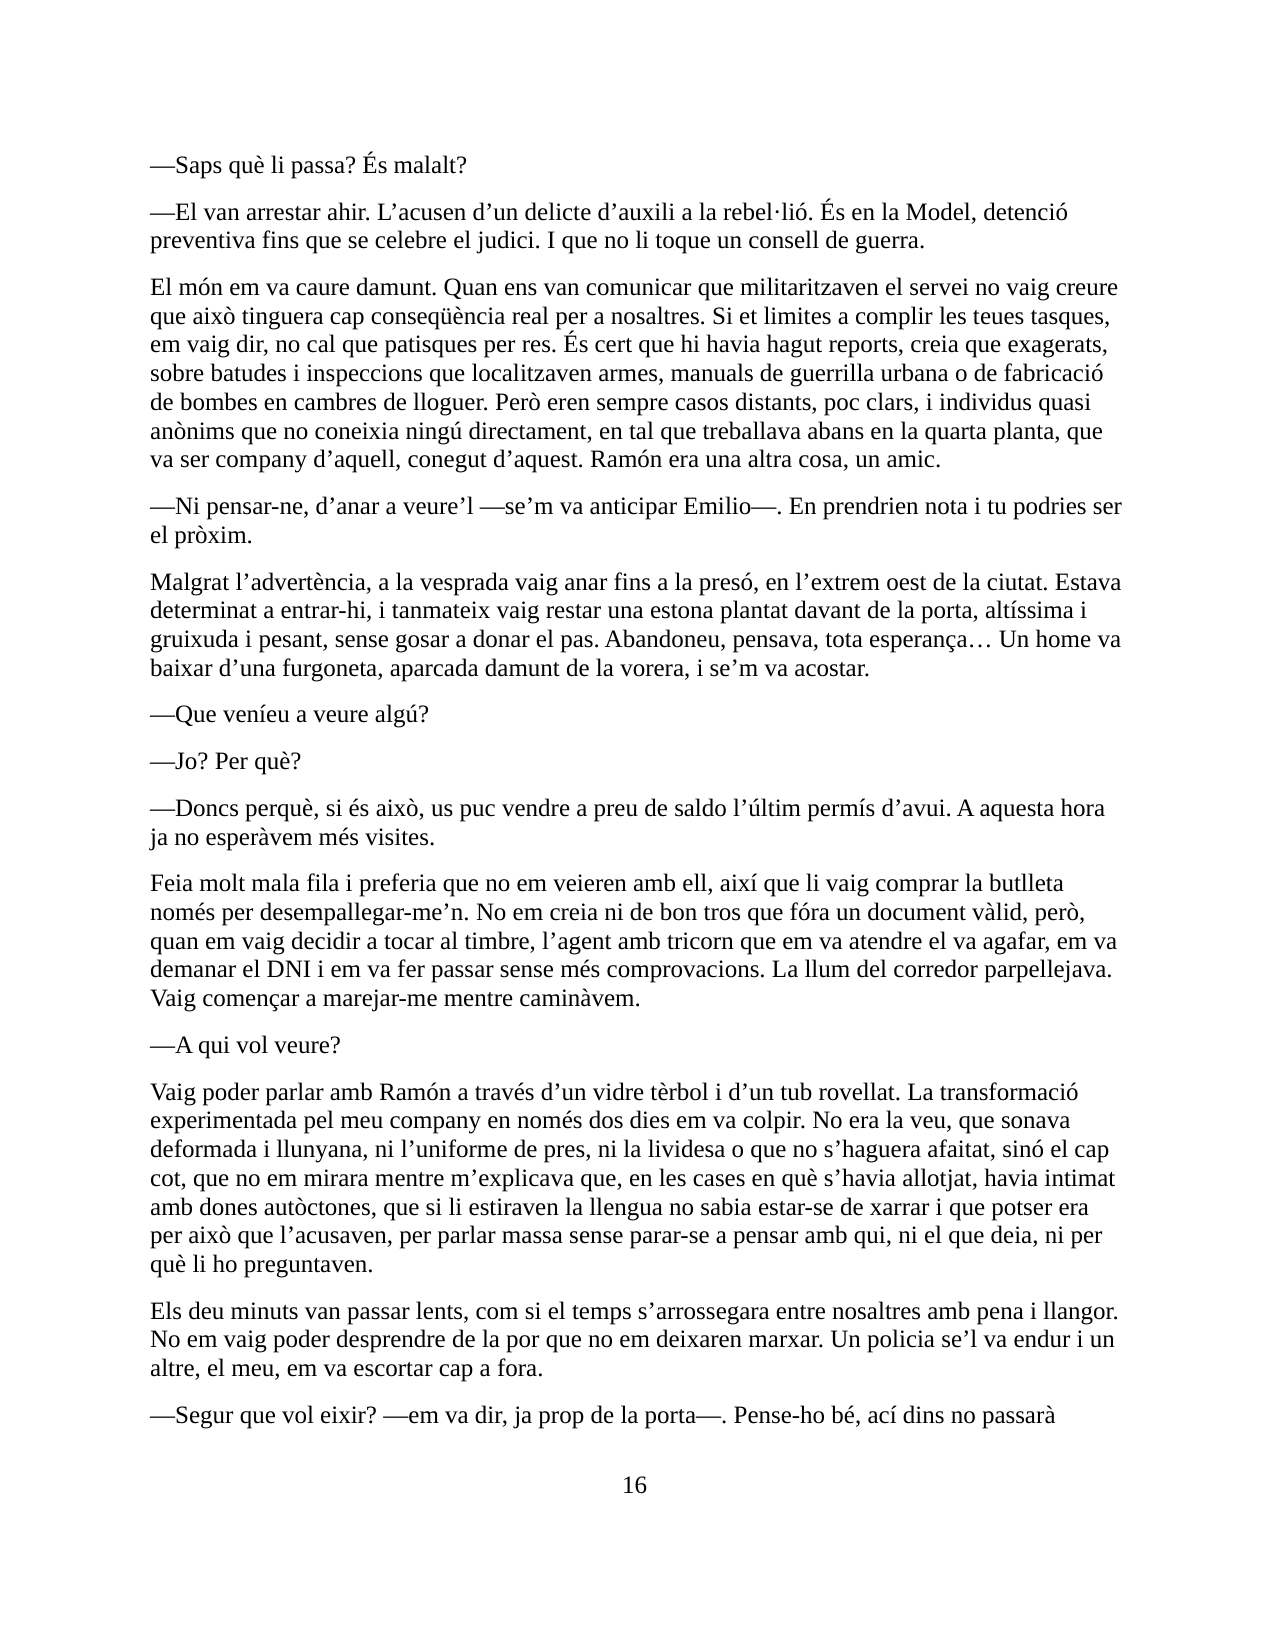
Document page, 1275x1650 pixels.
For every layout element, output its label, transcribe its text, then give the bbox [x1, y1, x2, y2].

text —Que veníeu a veure algú? [150, 699, 1125, 728]
text —A qui vol veure? [150, 1030, 1125, 1059]
text Feia molt mala fila i preferia que no em veieren amb ell, així que li vaig comprar la butlleta només per desempallegar-me’n. No em creia ni de bon tros que fóra un document vàlid, però, quan em vaig decidir a tocar al timbre, l’agent amb tricorn que em va atendre el va agafar, em va demanar el DNI i em va fer passar sense més comprovacions. La llum del corredor parpellejava. Vaig començar a marejar-me mentre caminàvem. [150, 868, 1125, 1012]
text —El van arrestar ahir. L’acusen d’un delicte d’auxili a la rebel·lió. És en la Model, detenció preventiva fins que se celebre el judici. I que no li toque un consell de guerra. [150, 197, 1125, 254]
text Els deu minuts van passar lents, com si el temps s’arrossegara entre nosaltres amb pena i llangor. No em vaig poder desprendre de la por que no em deixaren marxar. Un policia se’l va endur i un altre, el meu, em va escortar cap a fora. [150, 1296, 1125, 1382]
text El món em va caure damunt. Quan ens van comunicar que militaritzaven el servei no vaig creure que això tinguera cap conseqüència real per a nosaltres. Si et limites a complir les teues tasques, em vaig dir, no cal que patisques per res. És cert que hi havia hagut reports, creia que exagerats, sobre batudes i inspeccions que localitzaven armes, manuals de guerrilla urbana o de fabricació de bombes en cambres de lloguer. Però eren sempre casos distants, poc clars, i individus quasi anònims que no coneixia ningú directament, en tal que treballava abans en la quarta planta, que va ser company d’aquell, conegut d’aquest. Ramón era una altra cosa, un amic. [150, 272, 1125, 473]
text Vaig poder parlar amb Ramón a través d’un vidre tèrbol i d’un tub rovellat. La transformació experimentada pel meu company en només dos dies em va colpir. No era la veu, que sonava deformada i llunyana, ni l’uniforme de pres, ni la lividesa o que no s’haguera afaitat, sinó el cap cot, que no em mirara mentre m’explicava que, en les cases en què s’havia allotjat, havia intimat amb dones autòctones, que si li estiraven la llengua no sabia estar-se de xarrar i que potser era per això que l’acusaven, per parlar massa sense parar-se a pensar amb qui, ni el que deia, ni per què li ho preguntaven. [150, 1077, 1125, 1278]
text —Doncs perquè, si és això, us puc vendre a preu de saldo l’últim permís d’avui. A aquesta hora ja no esperàvem més visites. [150, 793, 1125, 850]
text —Ni pensar-ne, d’anar a veure’l —se’m va anticipar Emilio—. En prendrien nota i tu podries ser el pròxim. [150, 491, 1125, 549]
text —Jo? Per què? [150, 746, 1125, 775]
text —Segur que vol eixir? —em va dir, ja prop de la porta—. Pense-ho bé, ací dins no passarà [150, 1400, 1125, 1429]
text —Saps què li passa? És malalt? [150, 150, 1125, 179]
text Malgrat l’advertència, a la vesprada vaig anar fins a la presó, en l’extrem oest de la ciutat. Estava determinat a entrar-hi, i tanmateix vaig restar una estona plantat davant de la porta, altíssima i gruixuda i pesant, sense gosar a donar el pas. Abandoneu, pensava, tota esperança… Un home va baixar d’una furgoneta, aparcada damunt de la vorera, i se’m va acostar. [150, 567, 1125, 682]
